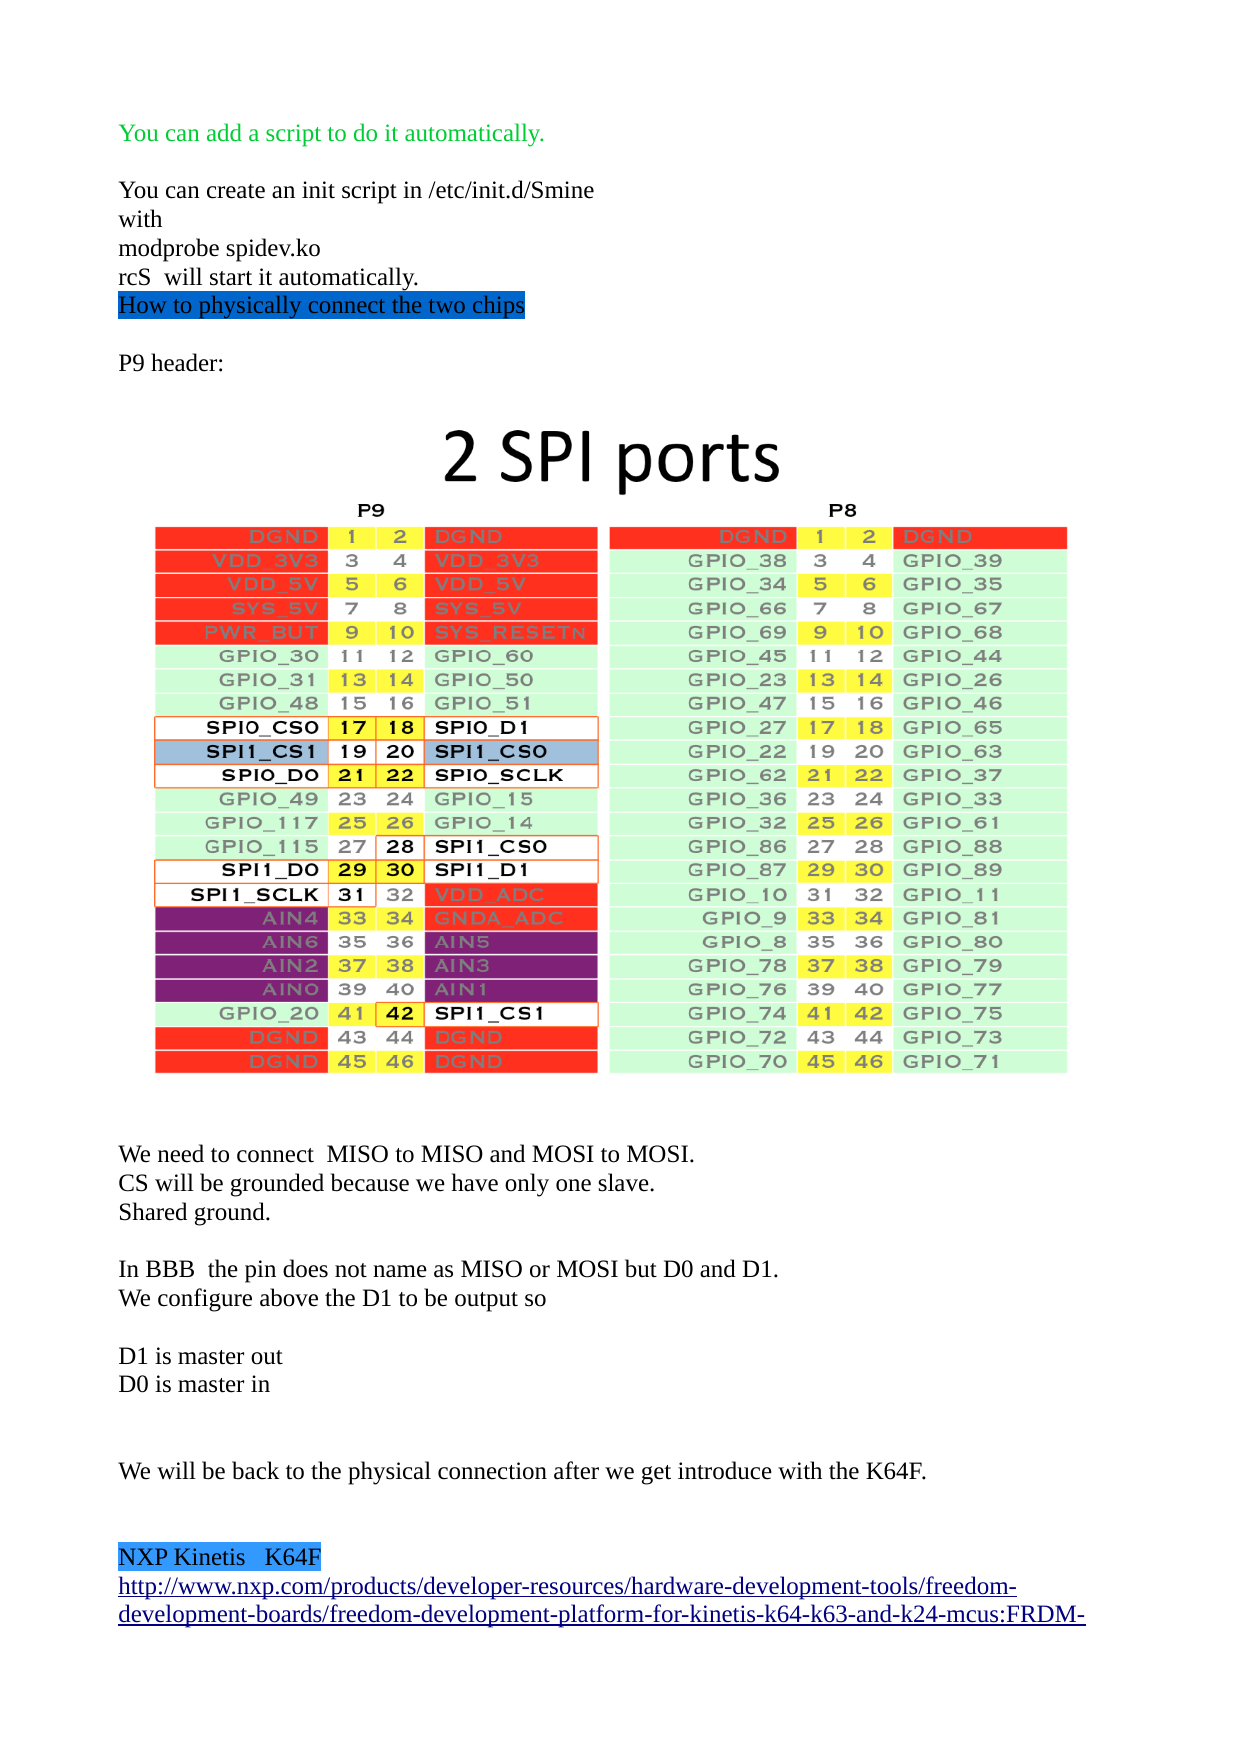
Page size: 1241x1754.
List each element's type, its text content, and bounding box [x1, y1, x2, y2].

text You can add a script to do it automatically. [118, 118, 1122, 147]
picture [87, 404, 1092, 1111]
text modprobe spidev.ko [118, 233, 1122, 262]
text with [118, 204, 1122, 233]
text P9 header: [118, 348, 1122, 377]
text rcS will start it automatically. [118, 262, 1122, 291]
text We need to connect MISO to MISO and MOSI to MOSI. [118, 1139, 1122, 1168]
text NXP Kinetis K64F [118, 1542, 1122, 1571]
text D1 is master out [118, 1341, 1122, 1369]
text How to physically connect the two chips [118, 291, 1122, 319]
text We will be back to the physical connection after we get introduce with the K64F. [118, 1456, 1122, 1484]
text http://www.nxp.com/products/developer-resources/hardware-development-tools/freedom-development-boards/freedom-development-platform-for-kinetis-k64-k63-and-k24-mcus:FRDM- [118, 1571, 1122, 1628]
text Shared ground. [118, 1197, 1122, 1226]
text In BBB the pin does not name as MISO or MOSI but D0 and D1. [118, 1254, 1122, 1283]
text D0 is master in [118, 1369, 1122, 1398]
text CS will be grounded because we have only one slave. [118, 1168, 1122, 1197]
text We configure above the D1 to be output so [118, 1283, 1122, 1312]
text You can create an init script in /etc/init.d/Smine [118, 176, 1122, 204]
